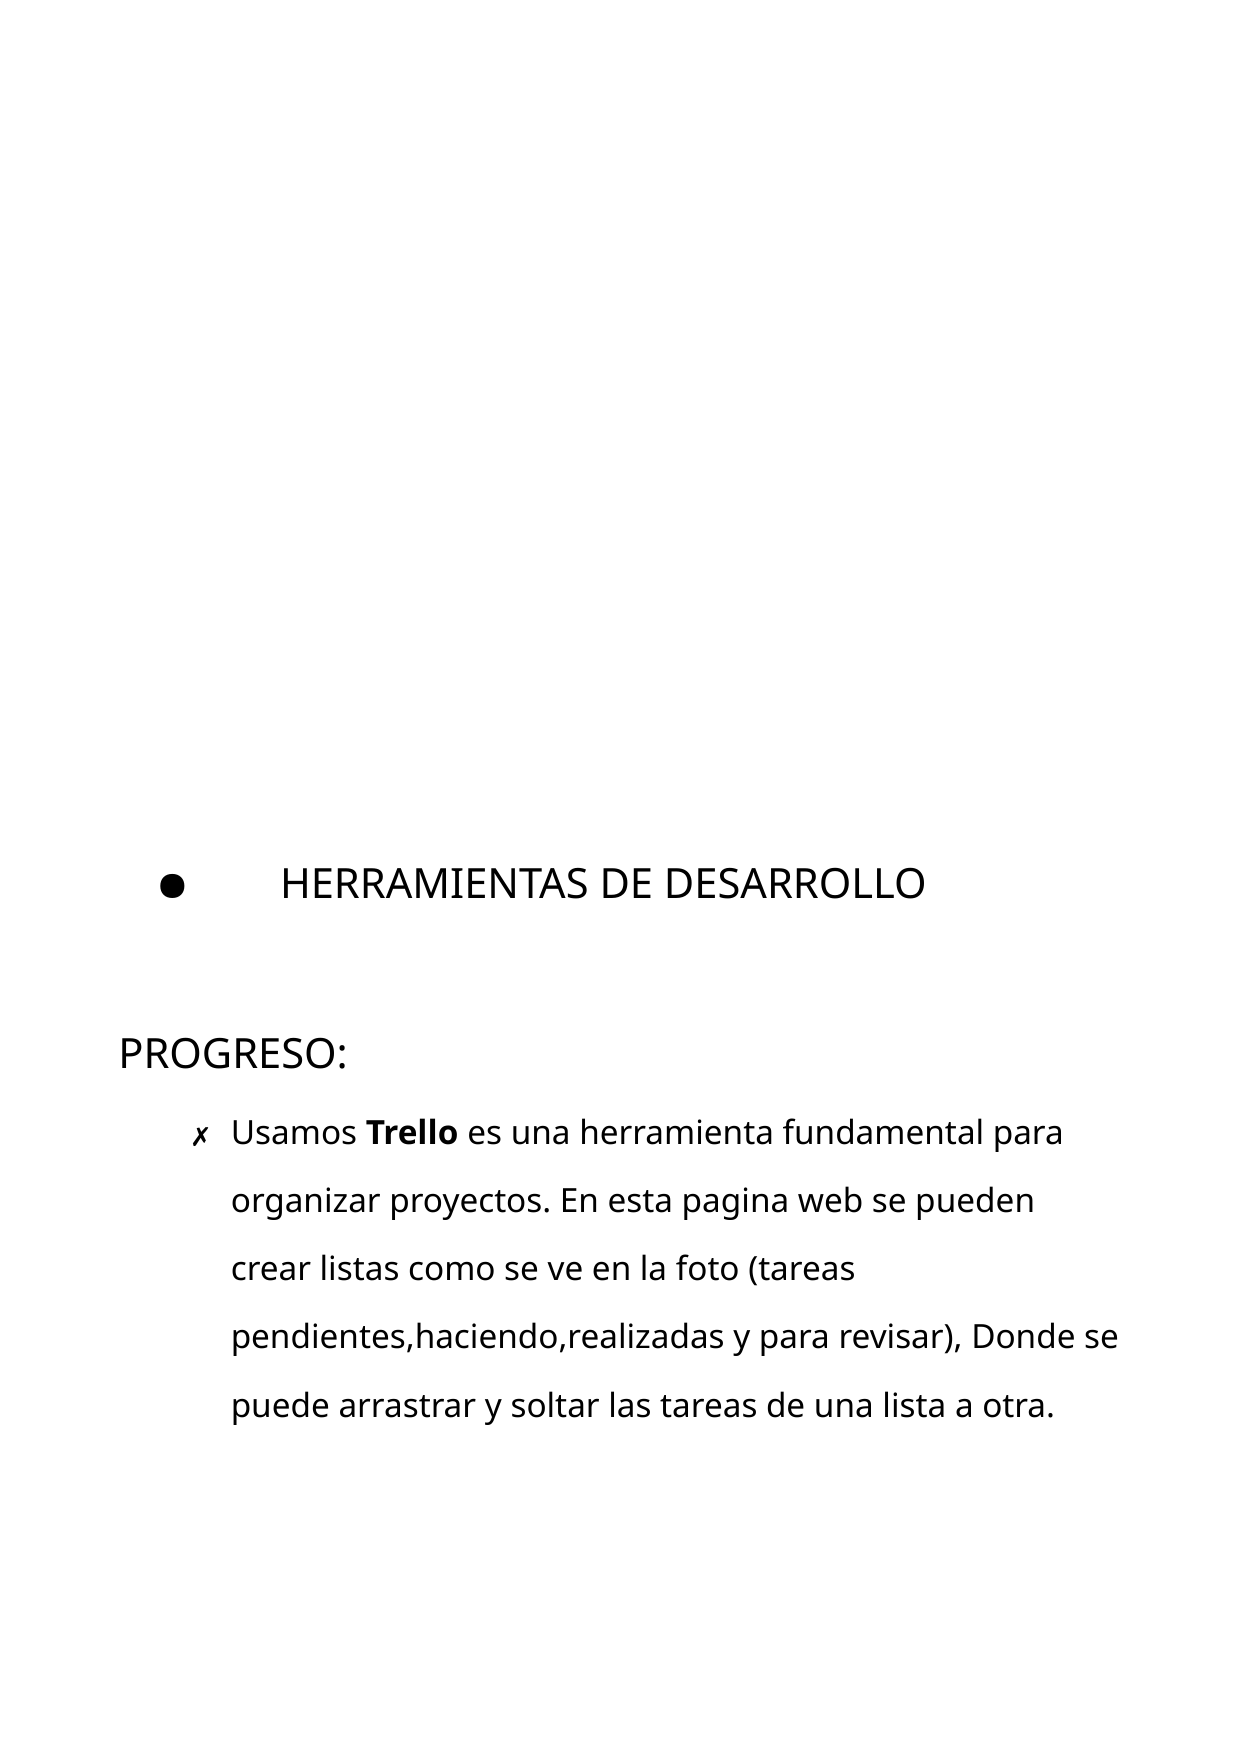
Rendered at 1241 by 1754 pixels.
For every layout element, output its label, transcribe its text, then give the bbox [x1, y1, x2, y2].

list HERRAMIENTAS DE DESARROLLO [156, 853, 1122, 910]
text PROGRESO: [118, 1024, 1122, 1081]
list Usamos Trello es una herramienta fundamental para organizar proyectos. En esta pagina web se pueden crear listas como se ve en la foto (tareas pendientes,haciendo,realizadas y para revisar), Donde se puede arrastrar y soltar las tareas de una lista a otra. [193, 1109, 1122, 1427]
